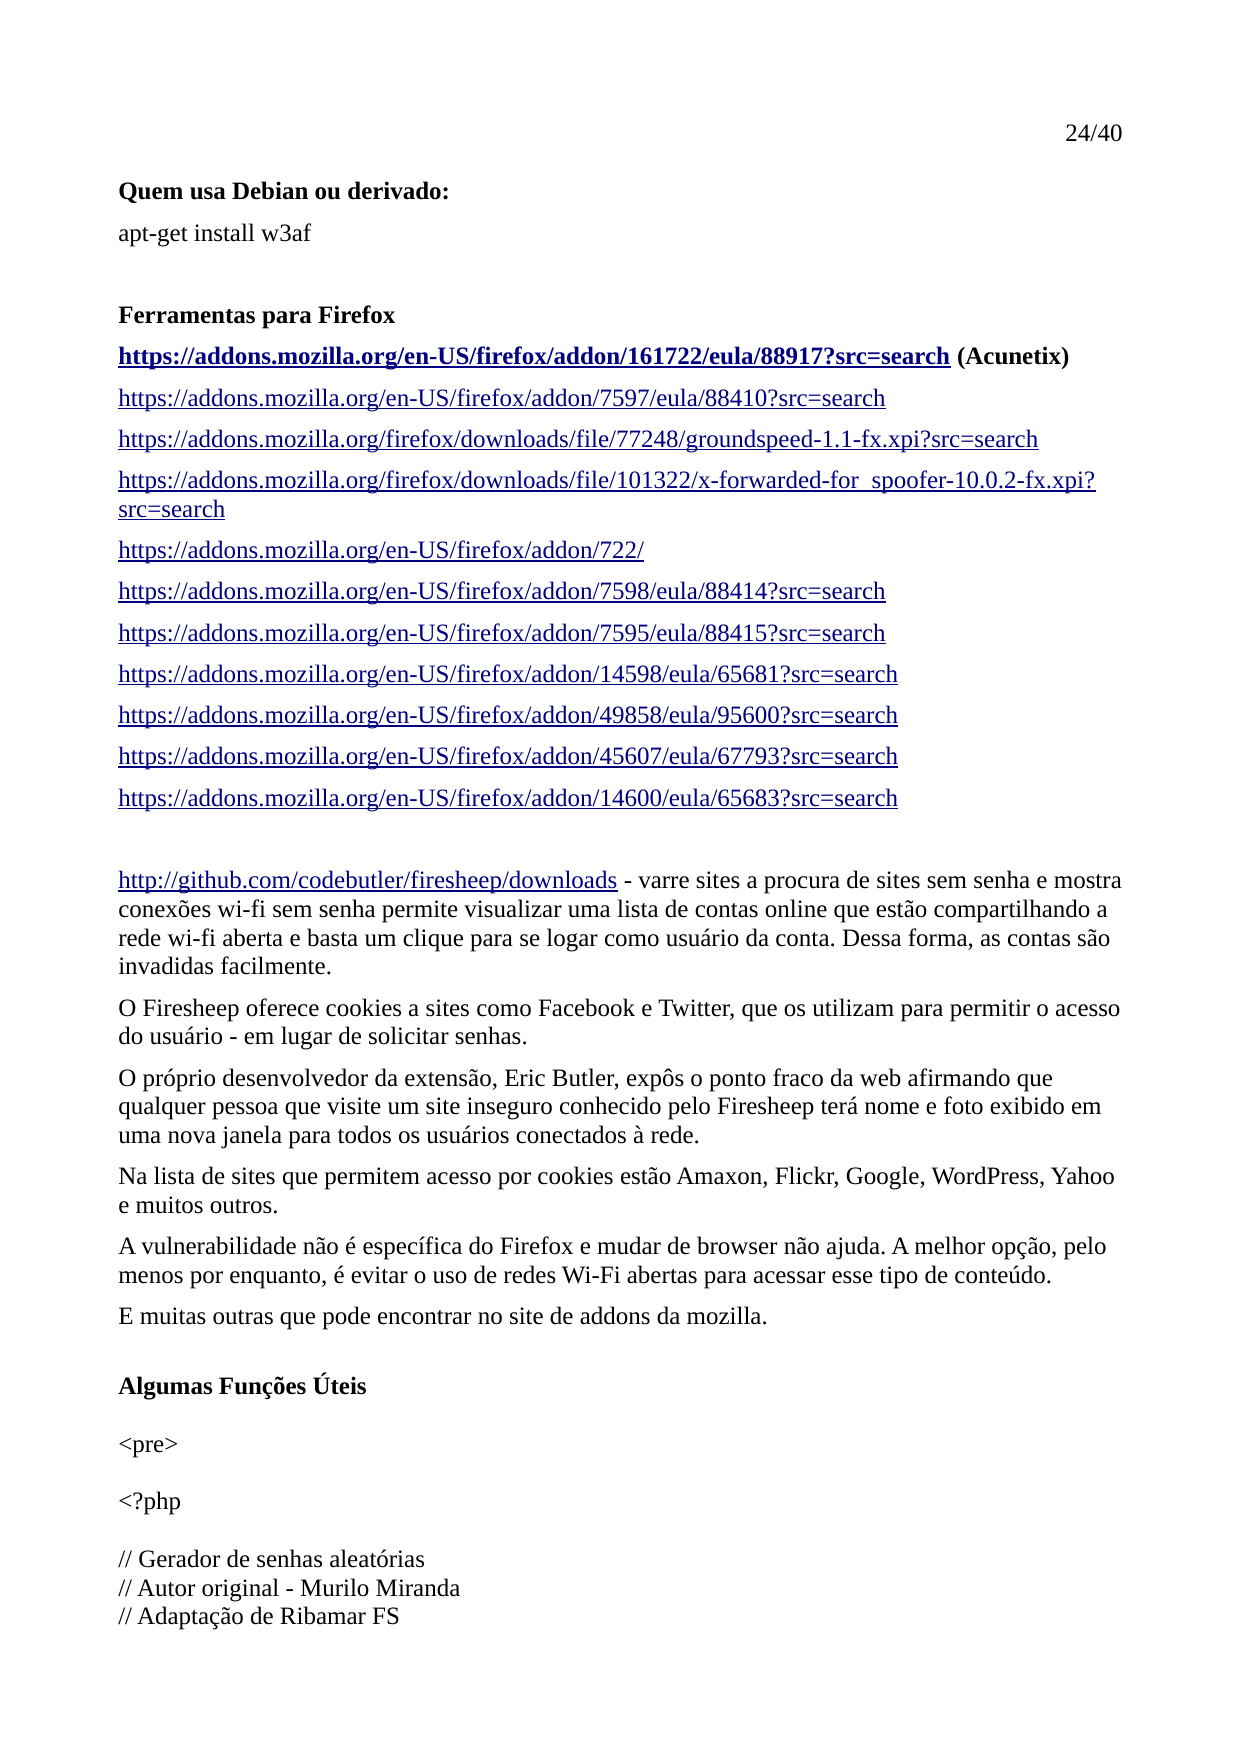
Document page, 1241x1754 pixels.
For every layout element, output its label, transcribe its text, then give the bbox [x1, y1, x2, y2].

text // Adaptação de Ribamar FS [118, 1601, 1122, 1630]
text https://addons.mozilla.org/en-US/firefox/addon/7598/eula/88414?src=search [118, 576, 1122, 605]
text https://addons.mozilla.org/en-US/firefox/addon/45607/eula/67793?src=search [118, 741, 1122, 770]
text // Autor original - Murilo Miranda [118, 1573, 1122, 1601]
text http://github.com/codebutler/firesheep/downloads - varre sites a procura de sites sem senha e mostra conexões wi-fi sem senha permite visualizar uma lista de contas online que estão compartilhando a rede wi-fi aberta e basta um clique para se logar como usuário da conta. Dessa forma, as contas são invadidas facilmente. [118, 865, 1122, 980]
text https://addons.mozilla.org/en-US/firefox/addon/49858/eula/95600?src=search [118, 700, 1122, 729]
text https://addons.mozilla.org/en-US/firefox/addon/161722/eula/88917?src=search (Acunetix) [118, 341, 1122, 370]
text https://addons.mozilla.org/firefox/downloads/file/101322/x-forwarded-for_spoofer-10.0.2-fx.xpi?src=search [118, 465, 1122, 523]
text E muitas outras que pode encontrar no site de addons da mozilla. [118, 1301, 1122, 1330]
text https://addons.mozilla.org/firefox/downloads/file/77248/groundspeed-1.1-fx.xpi?src=search [118, 424, 1122, 453]
text https://addons.mozilla.org/en-US/firefox/addon/14600/eula/65683?src=search [118, 783, 1122, 811]
text <pre> [118, 1429, 1122, 1458]
text O Firesheep oferece cookies a sites como Facebook e Twitter, que os utilizam para permitir o acesso do usuário - em lugar de solicitar senhas. [118, 993, 1122, 1050]
text // Gerador de senhas aleatórias [118, 1544, 1122, 1573]
text https://addons.mozilla.org/en-US/firefox/addon/722/ [118, 535, 1122, 564]
text Algumas Funções Úteis [118, 1371, 1122, 1400]
text Quem usa Debian ou derivado: [118, 176, 1122, 205]
text https://addons.mozilla.org/en-US/firefox/addon/7595/eula/88415?src=search [118, 618, 1122, 646]
text O próprio desenvolvedor da extensão, Eric Butler, expôs o ponto fraco da web afirmando que qualquer pessoa que visite um site inseguro conhecido pelo Firesheep terá nome e foto exibido em uma nova janela para todos os usuários conectados à rede. [118, 1063, 1122, 1149]
text https://addons.mozilla.org/en-US/firefox/addon/7597/eula/88410?src=search [118, 383, 1122, 411]
text https://addons.mozilla.org/en-US/firefox/addon/14598/eula/65681?src=search [118, 659, 1122, 688]
text Na lista de sites que permitem acesso por cookies estão Amaxon, Flickr, Google, WordPress, Yahoo e muitos outros. [118, 1161, 1122, 1219]
text A vulnerabilidade não é específica do Firefox e mudar de browser não ajuda. A melhor opção, pelo menos por enquanto, é evitar o uso de redes Wi-Fi abertas para acessar esse tipo de conteúdo. [118, 1231, 1122, 1289]
text apt-get install w3af [118, 218, 1122, 246]
text Ferramentas para Firefox [118, 300, 1122, 329]
text <?php [118, 1486, 1122, 1515]
